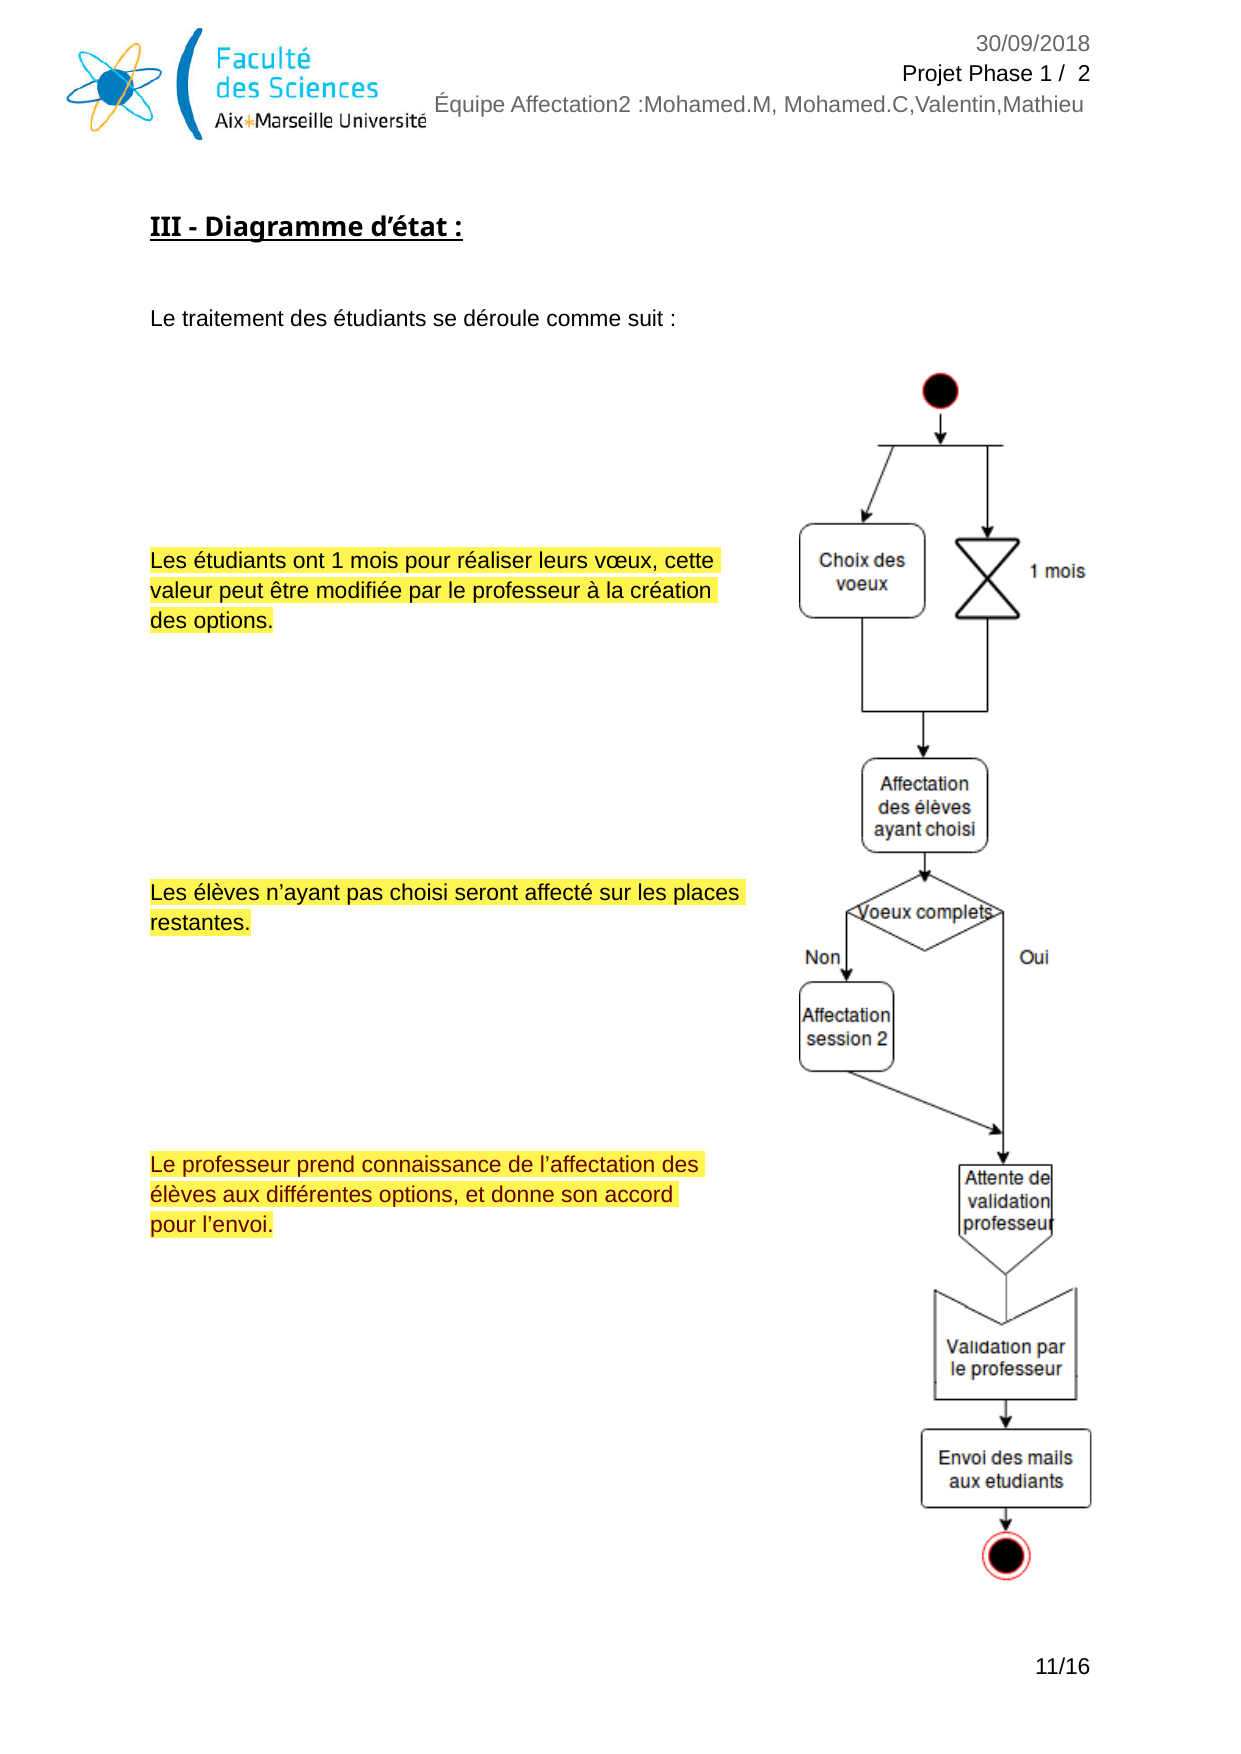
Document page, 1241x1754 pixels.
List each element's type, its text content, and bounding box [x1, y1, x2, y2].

text Le professeur prend connaissance de l’affectation des [150, 1151, 799, 1177]
text pour l’envoi. [150, 1211, 799, 1238]
text Les élèves n’ayant pas choisi seront affecté sur les places [150, 879, 799, 905]
picture [799, 368, 1092, 1582]
text élèves aux différentes options, et donne son accord [150, 1181, 799, 1207]
text Les étudiants ont 1 mois pour réaliser leurs vœux, cette [150, 547, 799, 573]
picture [65, 28, 426, 140]
text restantes. [150, 909, 799, 936]
text des options. [150, 607, 799, 633]
text valeur peut être modifiée par le professeur à la création [150, 577, 799, 603]
text Le traitement des étudiants se déroule comme suit : [150, 305, 1090, 331]
subtitle III - Diagramme d’état : [150, 208, 1090, 244]
